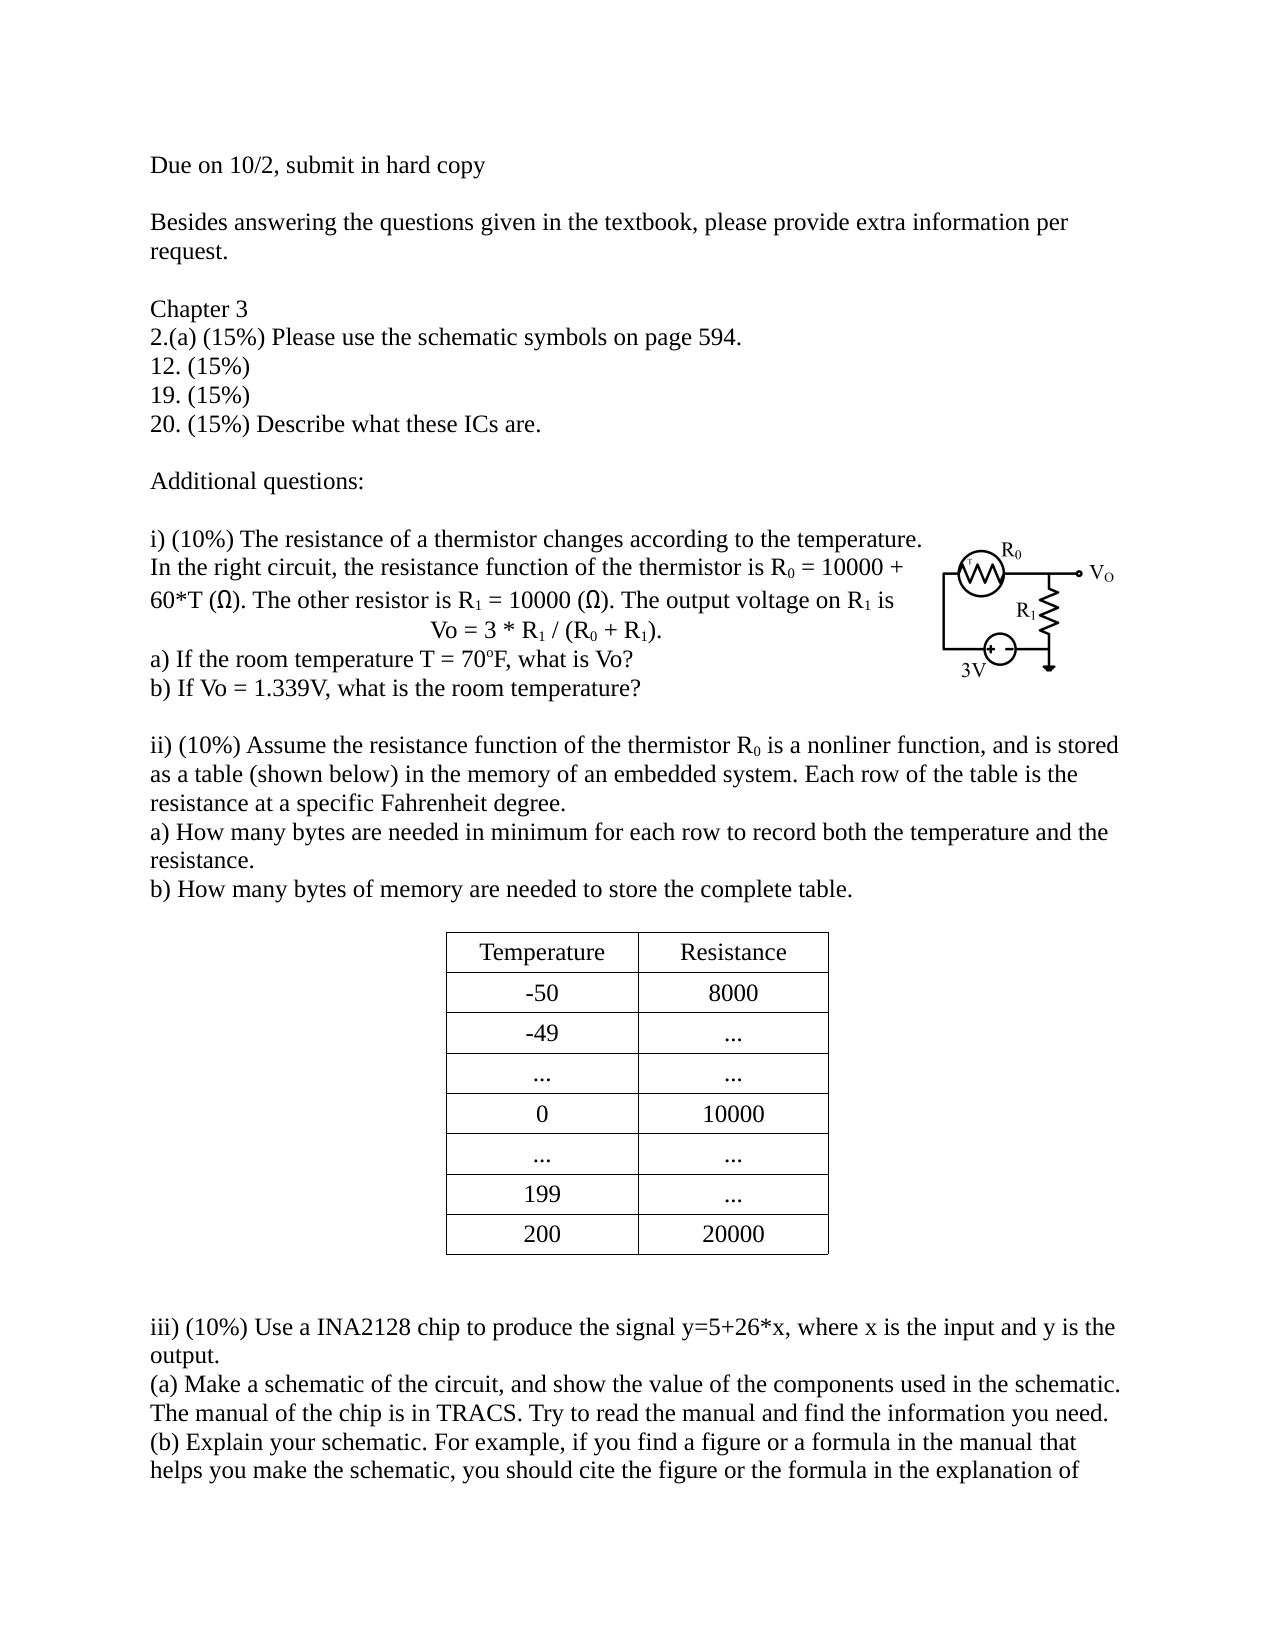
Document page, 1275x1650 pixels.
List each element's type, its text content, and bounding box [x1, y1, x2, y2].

table_cell 200 [447, 1215, 638, 1254]
table_cell 0 [447, 1094, 638, 1133]
text 12. (15%) [150, 351, 1125, 380]
text 20. (15%) Describe what these ICs are. [150, 409, 1125, 437]
table_cell 199 [447, 1175, 638, 1214]
text 2.(a) (15%) Please use the schematic symbols on page 594. [150, 322, 1125, 351]
text ii) (10%) Assume the resistance function of the thermistor R0 is a nonliner function, and is stored as a table (shown below) in the memory of an embedded system. Each row of the table is the resistance at a specific Fahrenheit degree. [150, 730, 1125, 817]
table_cell -49 [447, 1013, 638, 1052]
table_cell -50 [447, 973, 638, 1012]
table_cell 8000 [639, 973, 828, 1012]
text Due on 10/2, submit in hard copy [150, 150, 1125, 179]
table_cell 10000 [639, 1094, 828, 1133]
table_header Temperature [447, 933, 638, 972]
table_header Resistance [639, 933, 828, 972]
text i) (10%) The resistance of a thermistor changes according to the temperature. In the right circuit, the resistance function of the thermistor is R0 = 10000 + 60*T (Ω). The other resistor is R1 = 10000 (Ω). The output voltage on R1 is [150, 524, 1125, 615]
table_cell ... [447, 1054, 638, 1093]
text a) How many bytes are needed in minimum for each row to record both the temperature and the resistance. [150, 817, 1125, 874]
text Additional questions: [150, 466, 1125, 495]
text (a) Make a schematic of the circuit, and show the value of the components used in the schematic. The manual of the chip is in TRACS. Try to read the manual and find the information you need. [150, 1369, 1125, 1427]
text b) If Vo = 1.339V, what is the room temperature? [150, 673, 1125, 702]
table_cell 20000 [639, 1215, 828, 1254]
table_cell ... [639, 1134, 828, 1173]
text a) If the room temperature T = 70oF, what is Vo? [150, 644, 942, 673]
table_cell ... [639, 1054, 828, 1093]
text Besides answering the questions given in the textbook, please provide extra information per request. [150, 207, 1125, 265]
text 19. (15%) [150, 380, 1125, 409]
text (b) Explain your schematic. For example, if you find a figure or a formula in the manual that helps you make the schematic, you should cite the figure or the formula in the explanation of [150, 1427, 1125, 1484]
picture [942, 534, 1114, 683]
table_cell ... [639, 1175, 828, 1214]
table_cell ... [639, 1013, 828, 1052]
text b) How many bytes of memory are needed to store the complete table. [150, 874, 1125, 903]
text iii) (10%) Use a INA2128 chip to produce the signal y=5+26*x, where x is the input and y is the output. [150, 1312, 1125, 1369]
text Chapter 3 [150, 294, 1125, 322]
table_cell ... [447, 1134, 638, 1173]
text Vo = 3 * R1 / (R0 + R1). [150, 615, 942, 644]
